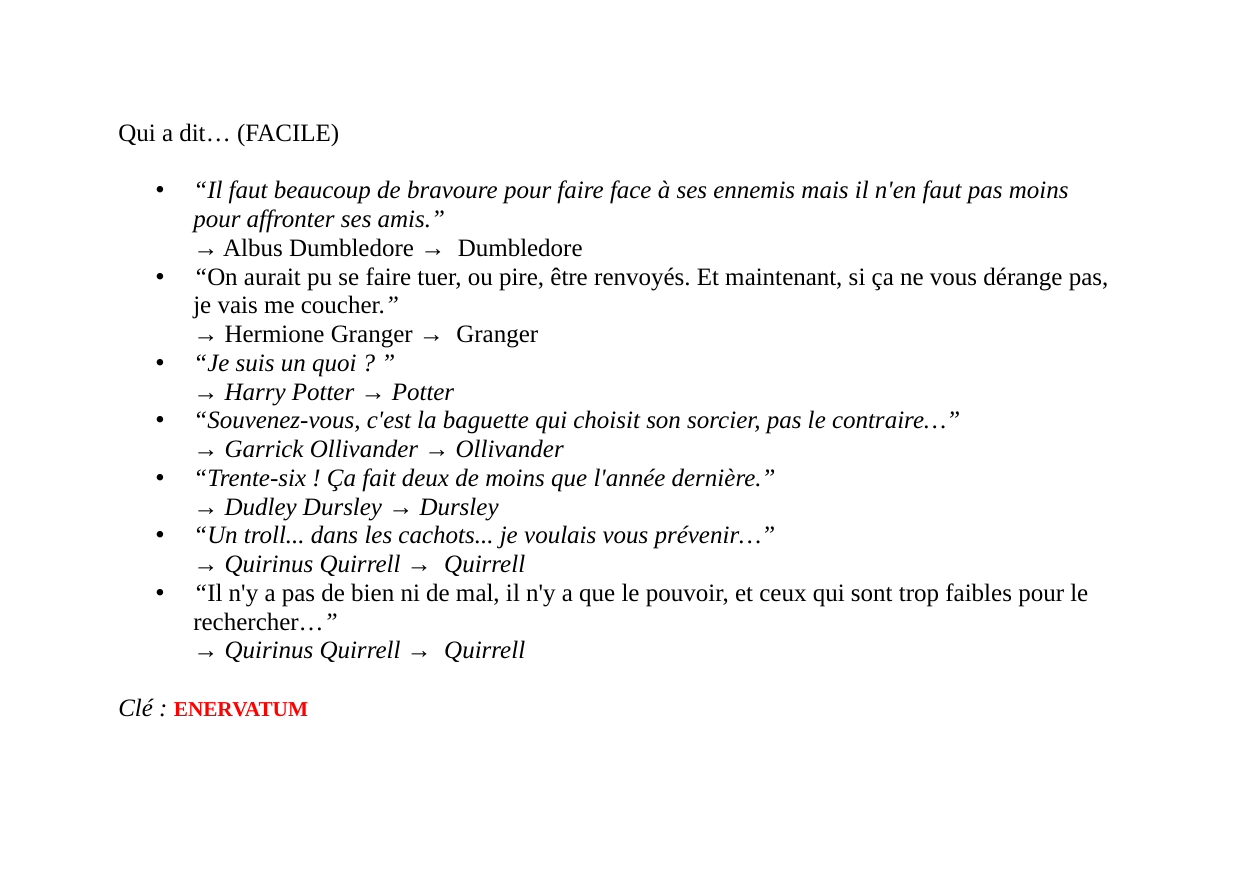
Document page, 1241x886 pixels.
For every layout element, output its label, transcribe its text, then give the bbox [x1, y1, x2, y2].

list → Dudley Dursley → Dursley [156, 492, 1122, 521]
list “On aurait pu se faire tuer, ou pire, être renvoyés. Et maintenant, si ça ne vous dérange pas, je vais me coucher.” [156, 262, 1122, 319]
list “Souvenez-vous, c'est la baguette qui choisit son sorcier, pas le contraire…” [156, 406, 1122, 434]
list → Hermione Granger → Granger [156, 319, 1122, 348]
list → Quirinus Quirrell → Quirrell [156, 549, 1122, 578]
list → Garrick Ollivander → Ollivander [156, 434, 1122, 463]
list → Albus Dumbledore → Dumbledore [156, 233, 1122, 262]
list “Un troll... dans les cachots... je voulais vous prévenir…” [156, 521, 1122, 549]
text Clé : ENERVATUM [118, 693, 1122, 722]
text Qui a dit… (FACILE) [118, 118, 1122, 147]
list → Quirinus Quirrell → Quirrell [156, 636, 1122, 664]
list “Il n'y a pas de bien ni de mal, il n'y a que le pouvoir, et ceux qui sont trop faibles pour le rechercher…” [156, 578, 1122, 636]
list → Harry Potter → Potter [156, 377, 1122, 406]
list “Je suis un quoi ? ” [156, 348, 1122, 377]
list “Trente-six ! Ça fait deux de moins que l'année dernière.” [156, 463, 1122, 492]
list “Il faut beaucoup de bravoure pour faire face à ses ennemis mais il n'en faut pas moins pour affronter ses amis.” [156, 176, 1122, 233]
